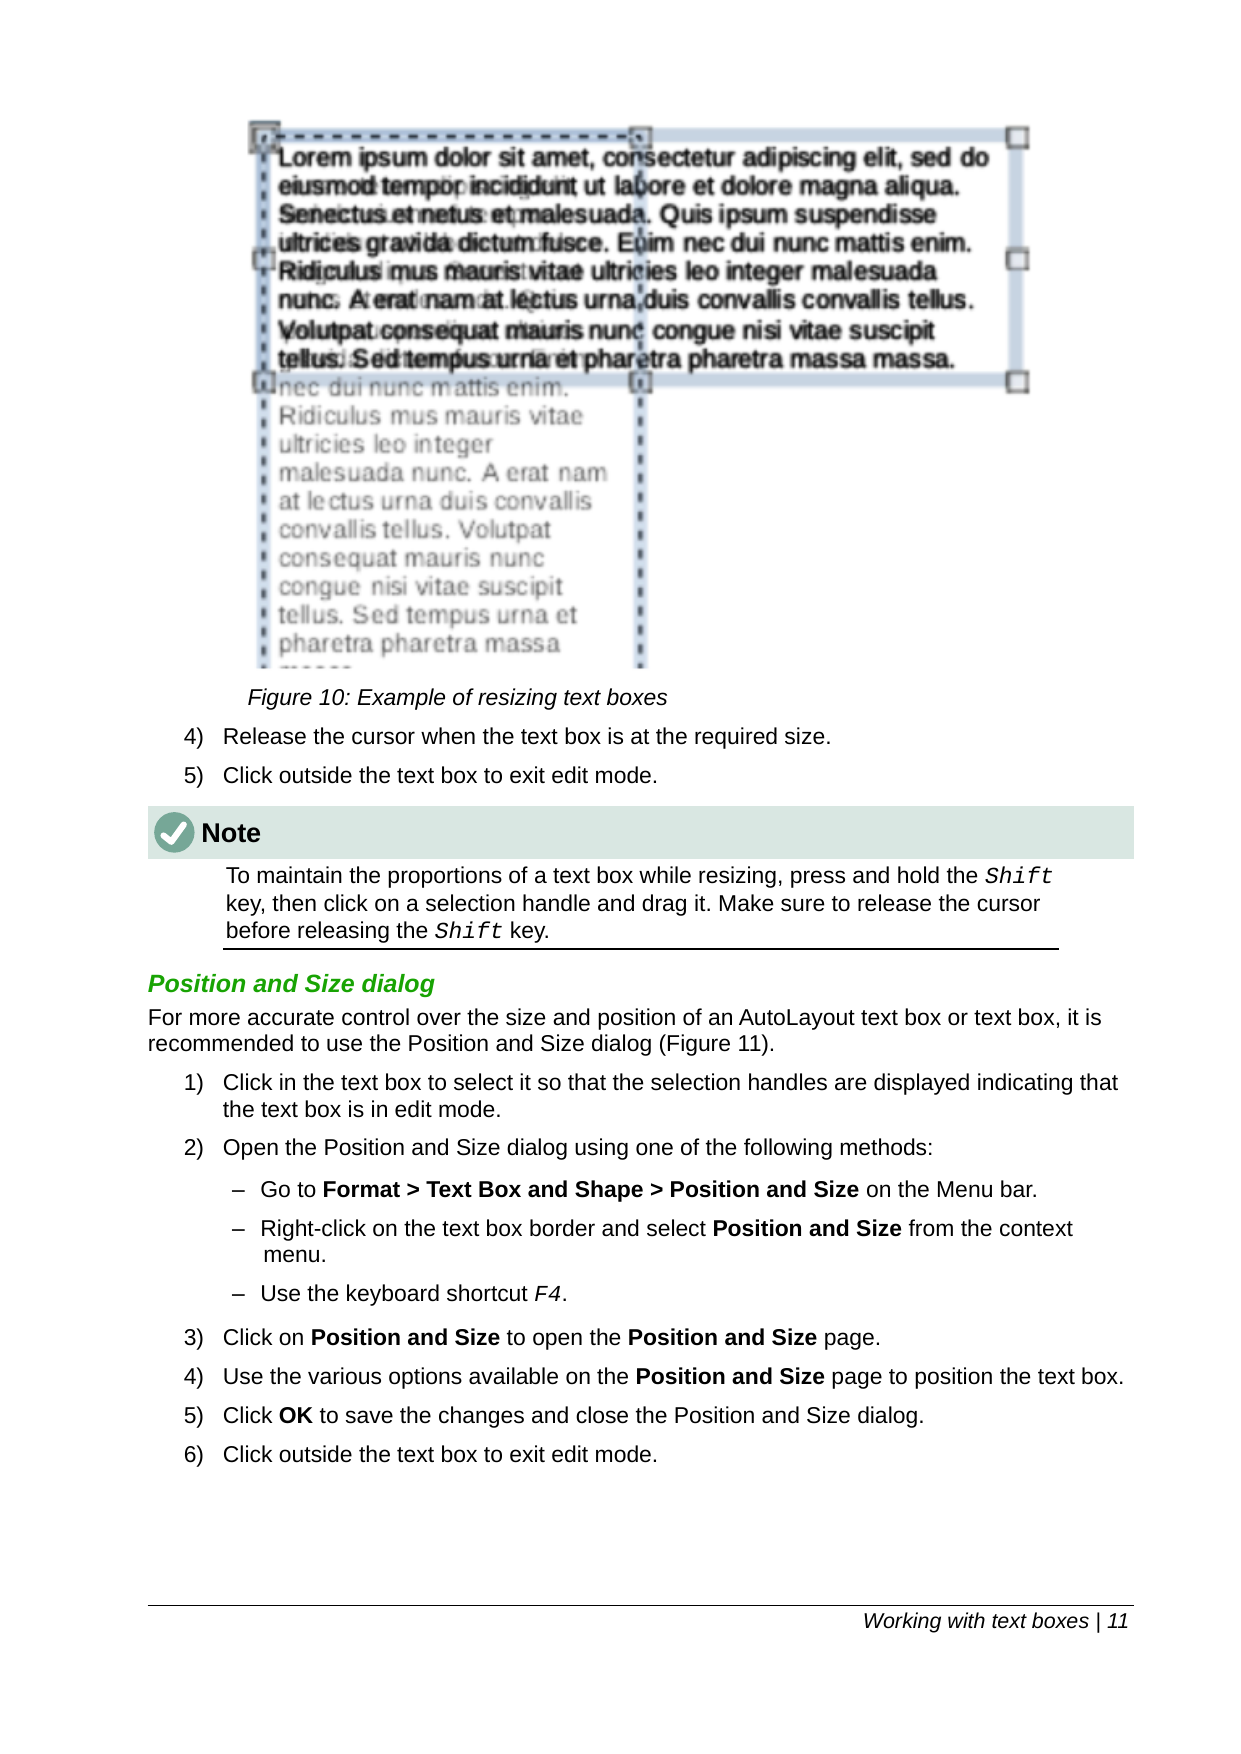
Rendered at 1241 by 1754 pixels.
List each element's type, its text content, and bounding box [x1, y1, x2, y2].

list Use the various options available on the Position and Size page to position the text box. [204, 1363, 1134, 1389]
list Click on Position and Size to open the Position and Size page. [204, 1324, 1134, 1350]
list Use the keyboard shortcut F4. [229, 1277, 1134, 1311]
list Click OK to save the changes and close the Position and Size dialog. [204, 1402, 1134, 1428]
text For more accurate control over the size and position of an AutoLayout text box or text box, it is recommended to use the Position and Size dialog (Figure 11). [148, 1004, 1134, 1057]
list Open the Position and Size dialog using one of the following methods: [204, 1134, 1134, 1161]
text Figure 10: Example of resizing text boxes [247, 684, 1034, 710]
list Go to Format > Text Box and Shape > Position and Size on the Menu bar. [229, 1173, 1134, 1202]
subtitle Note [148, 806, 1134, 859]
list Click outside the text box to exit edit mode. [204, 762, 1134, 788]
subtitle Position and Size dialog [148, 969, 1134, 998]
picture [247, 118, 1035, 672]
text To maintain the proportions of a text box while resizing, press and hold the Shift key, then click on a selection handle and drag it. Make sure to release the cursor before releasing the Shift key. [223, 859, 1059, 948]
list Click in the text box to select it so that the selection handles are displayed indicating that the text box is in edit mode. [204, 1069, 1134, 1122]
list Release the cursor when the text box is at the required size. [204, 723, 1134, 749]
list Right-click on the text box border and select Position and Size from the context menu. [229, 1212, 1134, 1268]
list Click outside the text box to exit edit mode. [204, 1441, 1134, 1467]
